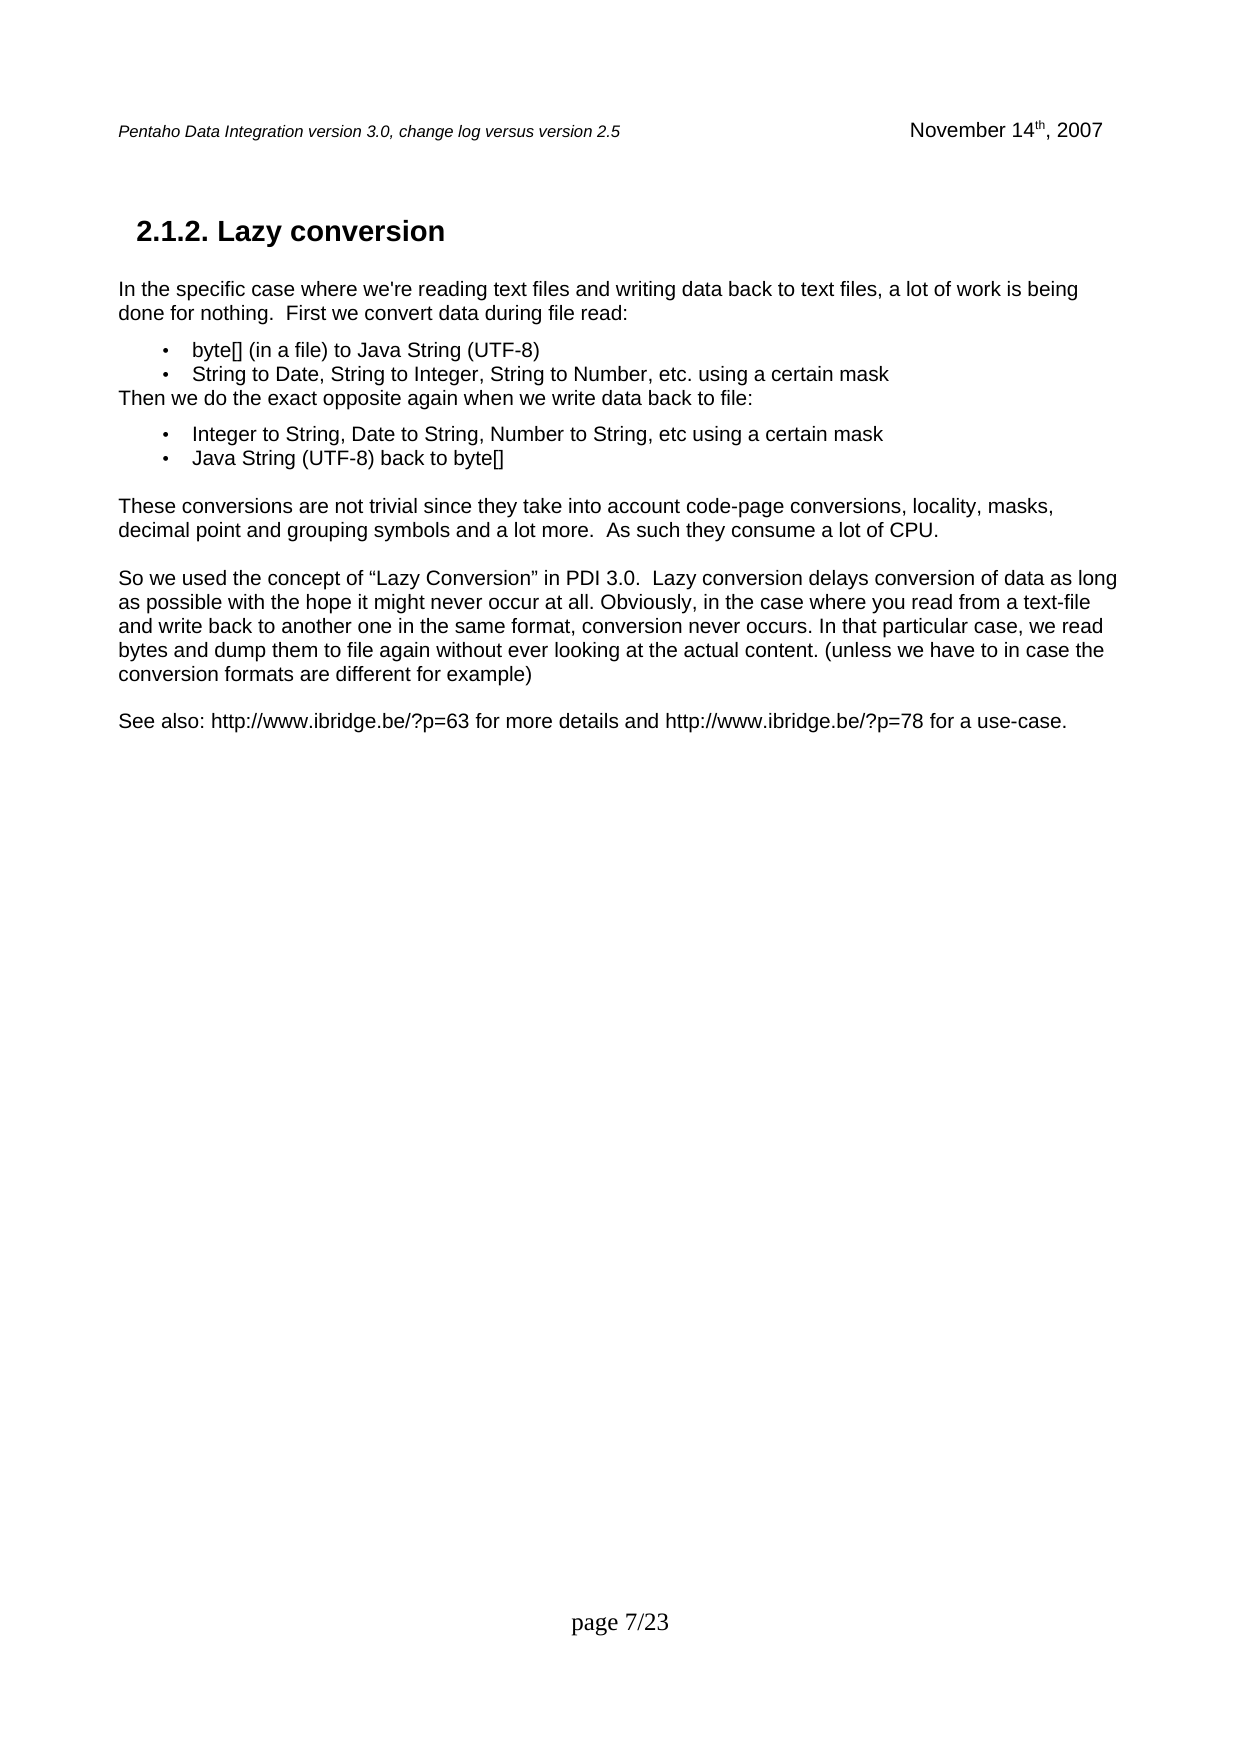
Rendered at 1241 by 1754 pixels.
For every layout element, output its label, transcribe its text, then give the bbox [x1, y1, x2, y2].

text Then we do the exact opposite again when we write data back to file: [118, 385, 1122, 409]
list String to Date, String to Integer, String to Number, etc. using a certain mask [162, 361, 1122, 385]
list Java String (UTF-8) back to byte[] [162, 446, 1122, 470]
list Integer to String, Date to String, Number to String, etc using a certain mask [162, 422, 1122, 446]
list byte[] (in a file) to Java String (UTF-8) [162, 337, 1122, 361]
subtitle Lazy conversion [136, 214, 1122, 247]
text So we used the concept of “Lazy Conversion” in PDI 3.0. Lazy conversion delays conversion of data as long as possible with the hope it might never occur at all. Obviously, in the case where you read from a text-file and write back to another one in the same format, conversion never occurs. In that particular case, we read bytes and dump them to file again without ever looking at the actual content. (unless we have to in case the conversion formats are different for example) [118, 566, 1122, 685]
text These conversions are not trivial since they take into account code-page conversions, locality, masks, decimal point and grouping symbols and a lot more. As such they consume a lot of CPU. [118, 494, 1122, 542]
text See also: http://www.ibridge.be/?p=63 for more details and http://www.ibridge.be/?p=78 for a use-case. [118, 709, 1122, 733]
text In the specific case where we're reading text files and writing data back to text files, a lot of work is being done for nothing. First we convert data during file read: [118, 277, 1122, 325]
